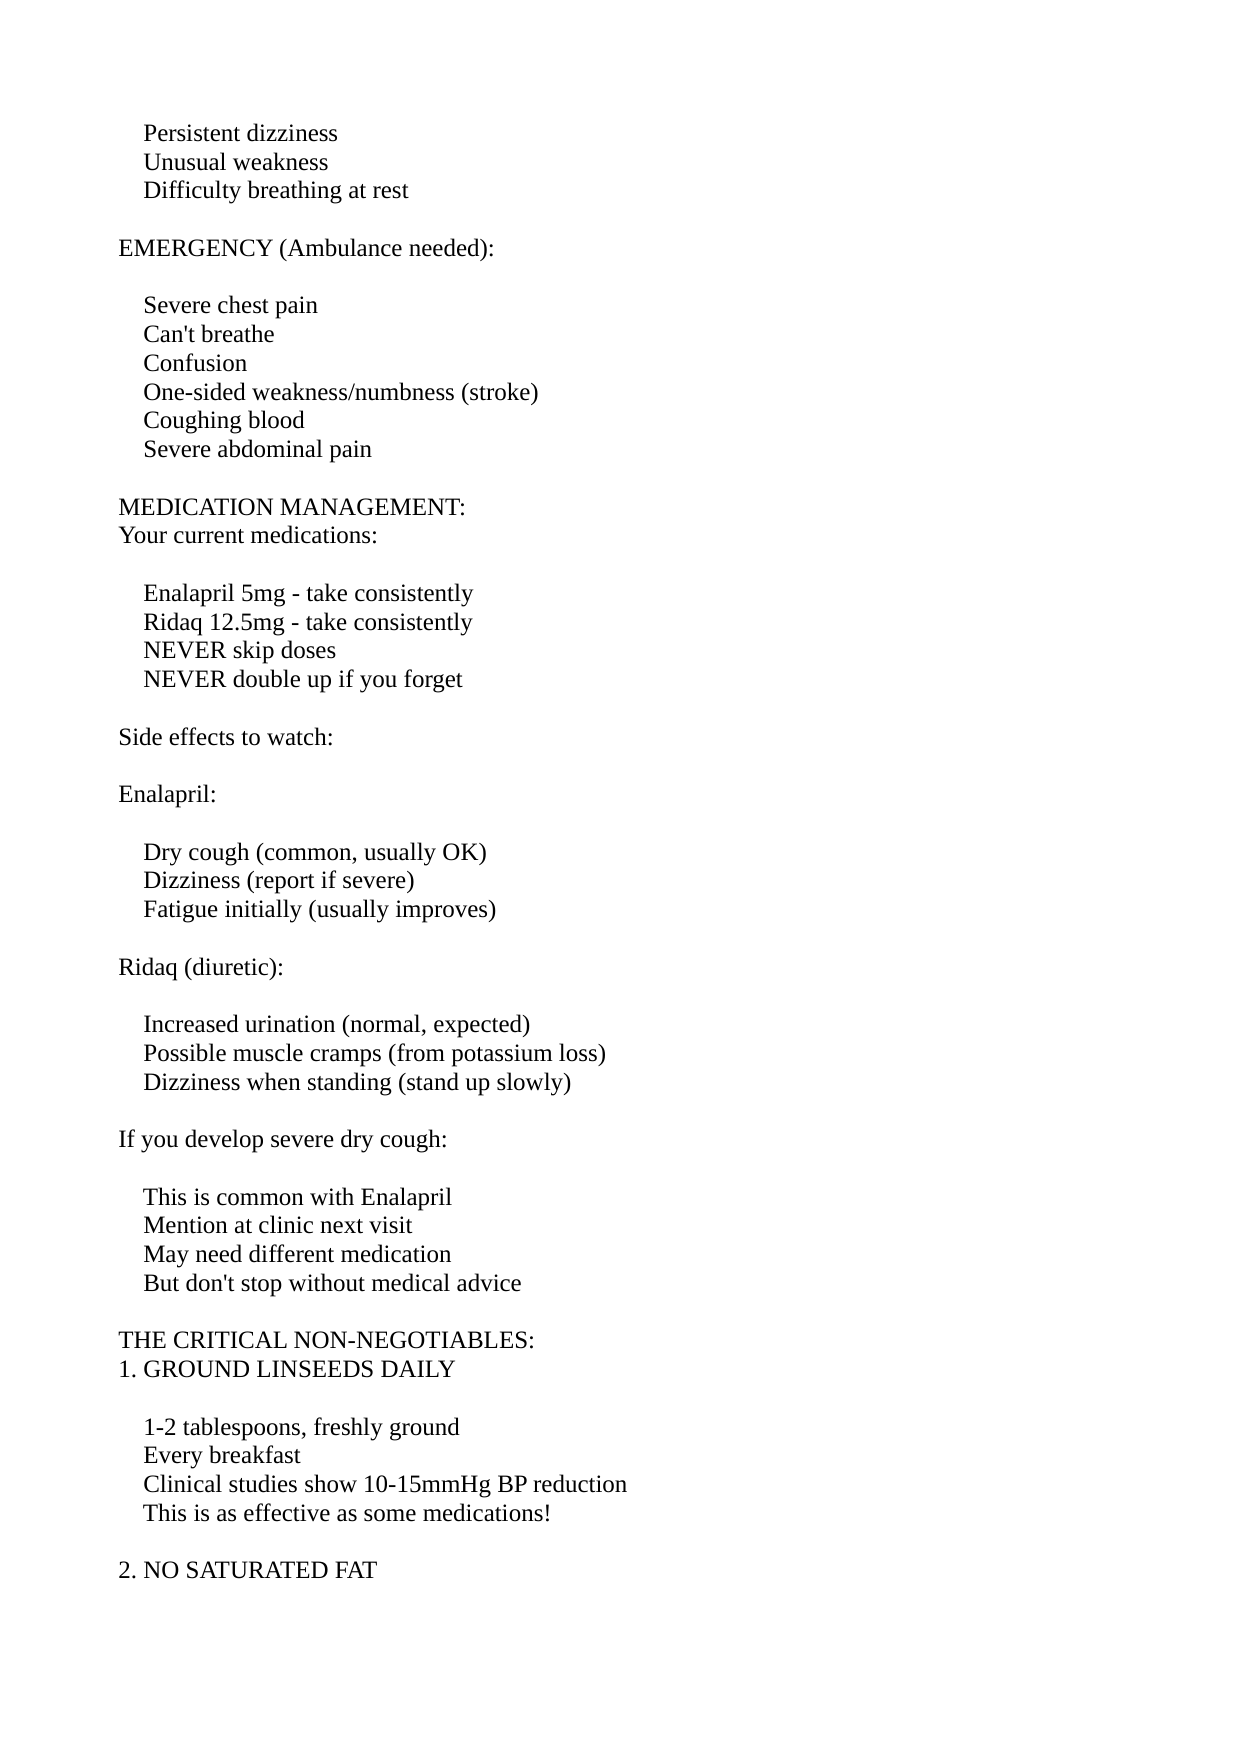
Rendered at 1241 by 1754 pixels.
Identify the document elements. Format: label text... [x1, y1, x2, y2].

text NEVER skip doses [118, 636, 1122, 664]
text May need different medication [118, 1239, 1122, 1268]
text If you develop severe dry cough: [118, 1124, 1122, 1153]
text But don't stop without medical advice [118, 1268, 1122, 1297]
text This is common with Enalapril [118, 1182, 1122, 1211]
text Severe chest pain [118, 291, 1122, 319]
text Ridaq (diuretic): [118, 952, 1122, 981]
text Confusion [118, 348, 1122, 377]
text Persistent dizziness [118, 118, 1122, 147]
text Difficulty breathing at rest [118, 176, 1122, 204]
text MEDICATION MANAGEMENT: [118, 492, 1122, 521]
text Fatigue initially (usually improves) [118, 894, 1122, 923]
text Possible muscle cramps (from potassium loss) [118, 1038, 1122, 1067]
text Ridaq 12.5mg - take consistently [118, 607, 1122, 636]
text 1-2 tablespoons, freshly ground [118, 1412, 1122, 1441]
text Coughing blood [118, 406, 1122, 434]
text Severe abdominal pain [118, 434, 1122, 463]
text NEVER double up if you forget [118, 664, 1122, 693]
text This is as effective as some medications! [118, 1498, 1122, 1527]
text Your current medications: [118, 521, 1122, 549]
text Enalapril: [118, 779, 1122, 808]
text THE CRITICAL NON-NEGOTIABLES: [118, 1326, 1122, 1354]
text Side effects to watch: [118, 722, 1122, 751]
text Enalapril 5mg - take consistently [118, 578, 1122, 607]
text EMERGENCY (Ambulance needed): [118, 233, 1122, 262]
text 1. GROUND LINSEEDS DAILY [118, 1354, 1122, 1383]
text Unusual weakness [118, 147, 1122, 176]
text 2. NO SATURATED FAT [118, 1556, 1122, 1584]
text Can't breathe [118, 319, 1122, 348]
text Increased urination (normal, expected) [118, 1009, 1122, 1038]
text Dry cough (common, usually OK) [118, 837, 1122, 866]
text Clinical studies show 10-15mmHg BP reduction [118, 1469, 1122, 1498]
text Every breakfast [118, 1441, 1122, 1469]
text Dizziness when standing (stand up slowly) [118, 1067, 1122, 1096]
text One-sided weakness/numbness (stroke) [118, 377, 1122, 406]
text Mention at clinic next visit [118, 1211, 1122, 1239]
text Dizziness (report if severe) [118, 866, 1122, 894]
